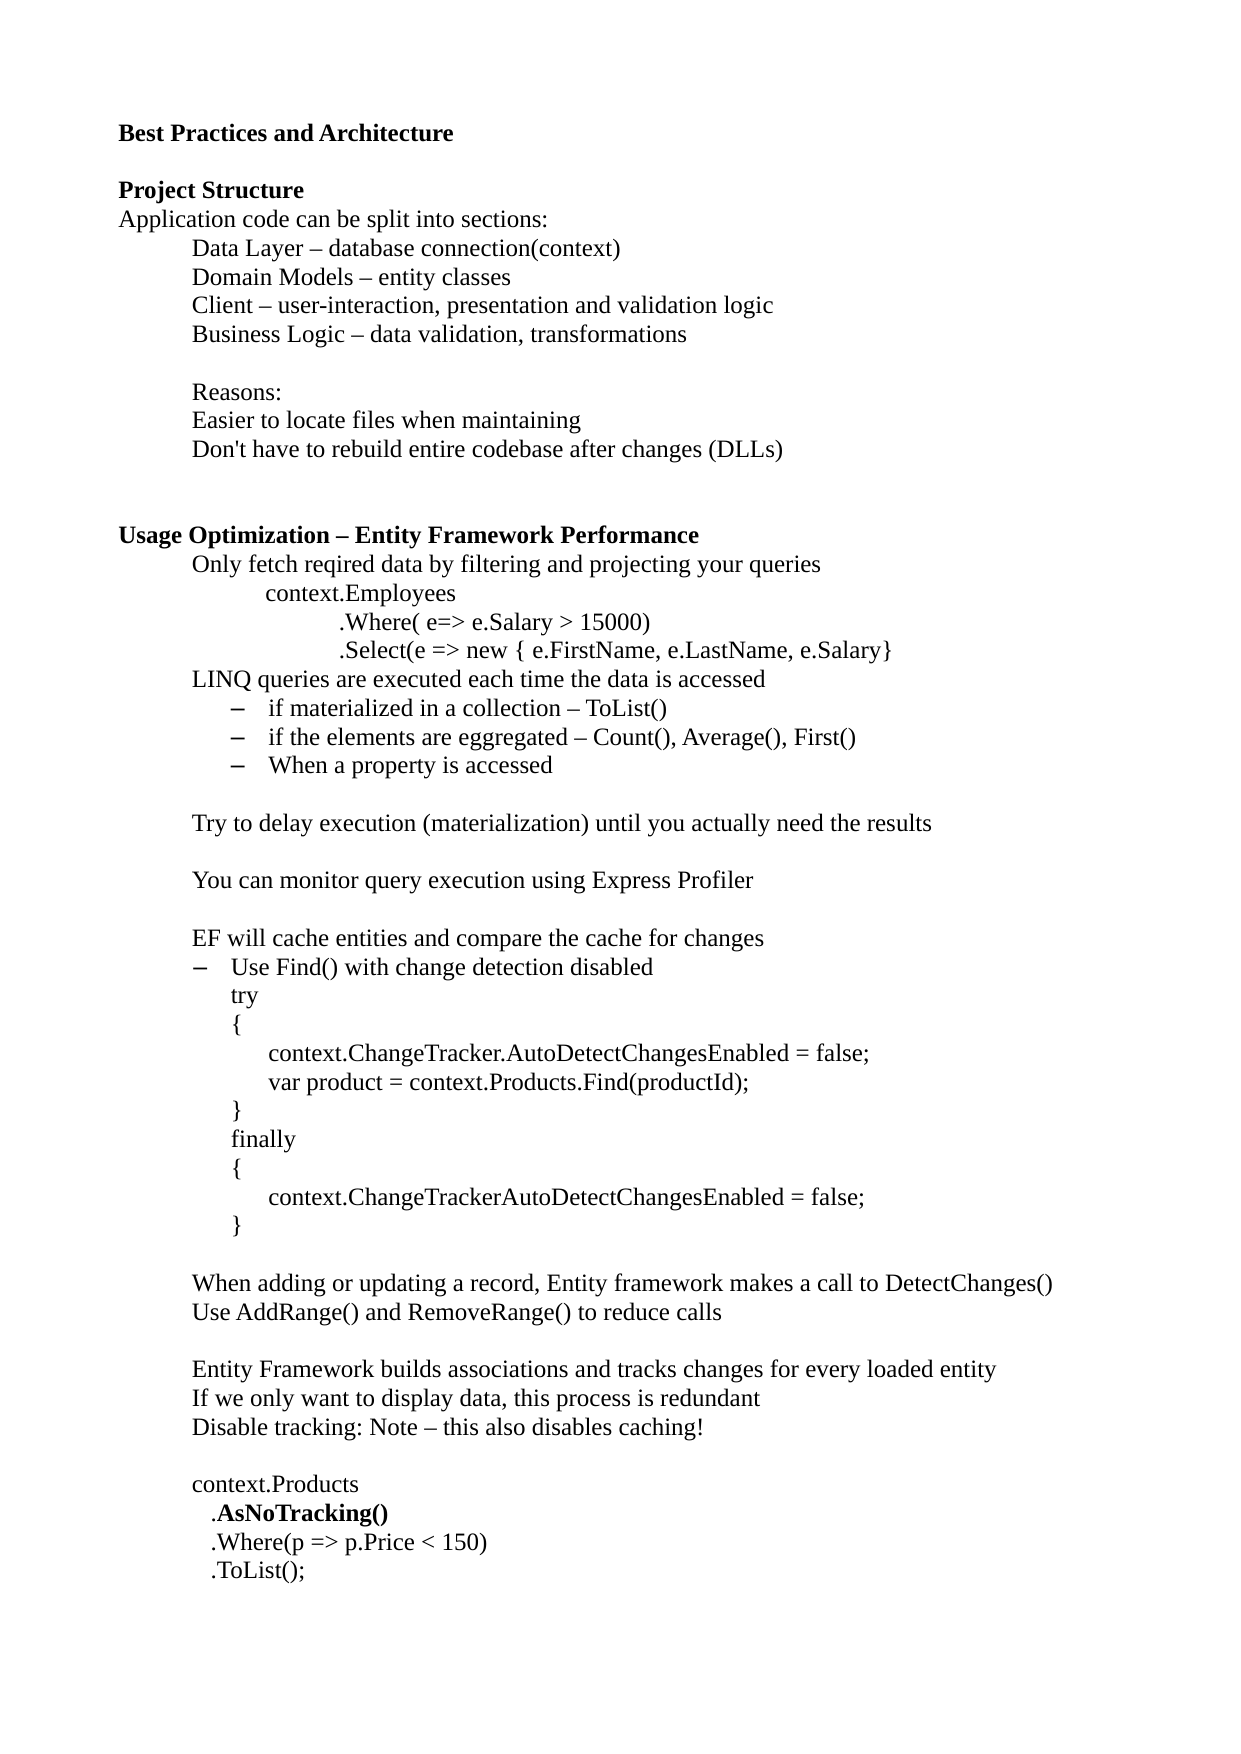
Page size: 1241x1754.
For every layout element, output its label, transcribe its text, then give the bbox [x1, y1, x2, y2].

text When adding or updating a record, Entity framework makes a call to DetectChanges() [118, 1268, 1122, 1297]
text Disable tracking: Note – this also disables caching! [118, 1412, 1122, 1441]
text If we only want to display data, this process is redundant [118, 1383, 1122, 1412]
text EF will cache entities and compare the cache for changes [118, 923, 1122, 952]
text Usage Optimization – Entity Framework Performance [118, 521, 1122, 549]
text Domain Models – entity classes [118, 262, 1122, 291]
text Project Structure [118, 176, 1122, 204]
list var product = context.Products.Find(productId); [231, 1067, 1122, 1096]
text You can monitor query execution using Express Profiler [118, 866, 1122, 894]
list context.ChangeTracker.AutoDetectChangesEnabled = false; [231, 1038, 1122, 1067]
text .ToList(); [118, 1556, 1122, 1584]
text .Where(p => p.Price < 150) [118, 1527, 1122, 1556]
text context.Employees [118, 578, 1122, 607]
list Use Find() with change detection disabled [193, 952, 1122, 981]
text .Where( e=> e.Salary > 15000) [118, 607, 1122, 636]
text Client – user-interaction, presentation and validation logic [118, 291, 1122, 319]
text Use AddRange() and RemoveRange() to reduce calls [118, 1297, 1122, 1326]
list context.ChangeTrackerAutoDetectChangesEnabled = false; [231, 1182, 1122, 1211]
list { [193, 1153, 1122, 1182]
text Entity Framework builds associations and tracks changes for every loaded entity [118, 1354, 1122, 1383]
list } [193, 1096, 1122, 1124]
text context.Products [118, 1469, 1122, 1498]
text Business Logic – data validation, transformations [118, 319, 1122, 348]
text Application code can be split into sections: [118, 204, 1122, 233]
list try [193, 981, 1122, 1009]
text Try to delay execution (materialization) until you actually need the results [118, 808, 1122, 837]
list } [193, 1211, 1122, 1239]
text LINQ queries are executed each time the data is accessed [118, 664, 1122, 693]
list When a property is accessed [231, 751, 1122, 779]
text Data Layer – database connection(context) [118, 233, 1122, 262]
text Reasons: [118, 377, 1122, 406]
text Best Practices and Architecture [118, 118, 1122, 147]
list { [193, 1009, 1122, 1038]
text Only fetch reqired data by filtering and projecting your queries [118, 549, 1122, 578]
list if the elements are eggregated – Count(), Average(), First() [231, 722, 1122, 751]
list if materialized in a collection – ToList() [231, 693, 1122, 722]
list finally [193, 1124, 1122, 1153]
text .AsNoTracking() [118, 1498, 1122, 1527]
text Easier to locate files when maintaining [118, 406, 1122, 434]
text .Select(e => new { e.FirstName, e.LastName, e.Salary} [118, 636, 1122, 664]
text Don't have to rebuild entire codebase after changes (DLLs) [118, 434, 1122, 463]
